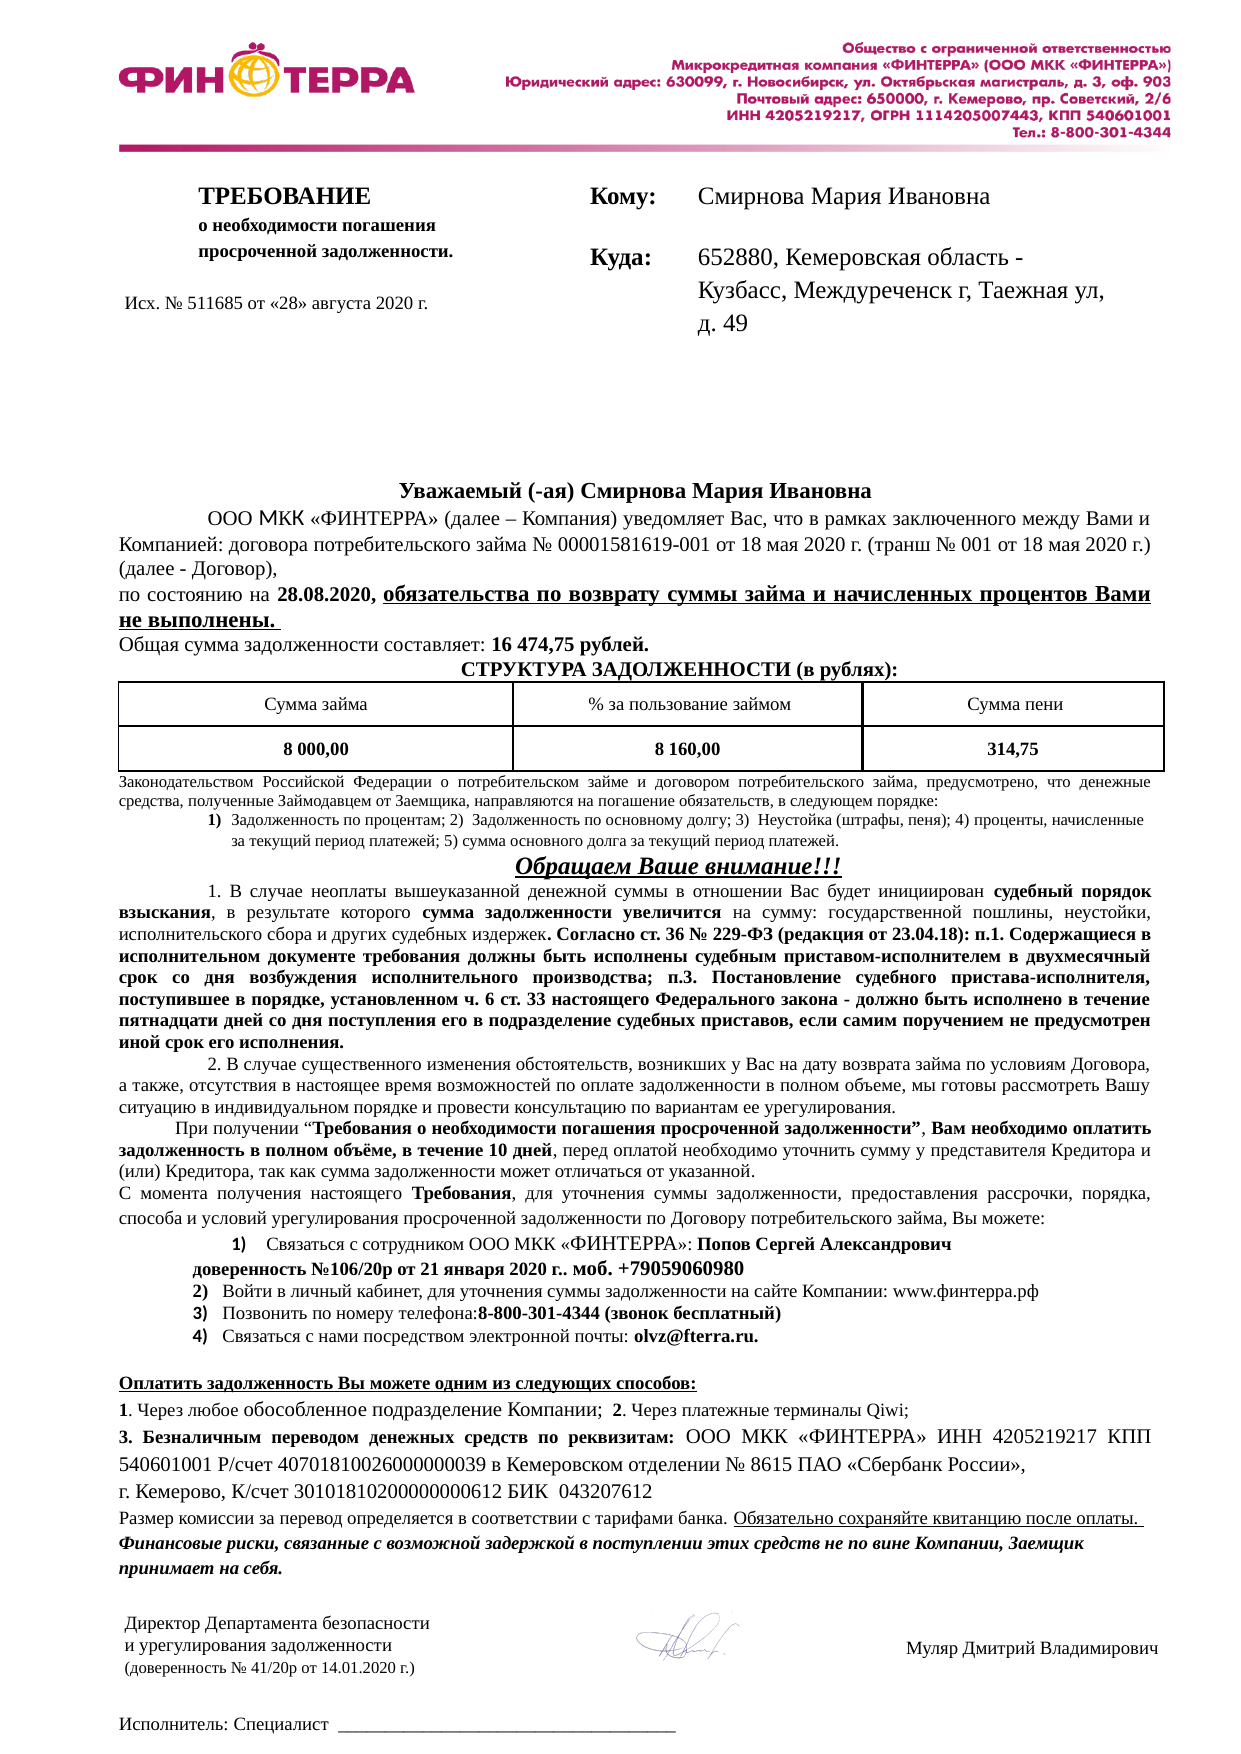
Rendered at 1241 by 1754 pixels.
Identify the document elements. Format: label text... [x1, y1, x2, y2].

table_header % за пользование займом [514, 683, 861, 725]
list Войти в личный кабинет, для уточнения суммы задолженности на сайте Компании: www.финтерра.рф [163, 1279, 1152, 1301]
text 1. Через любое обособленное подразделение Компании; 2. Через платежные терминалы Qiwi; [118, 1397, 1152, 1421]
table_cell 8 160,00 [514, 727, 861, 769]
list Задолженность по процентам; 2) Задолженность по основному долгу; 3) Неустойка (штрафы, пеня); 4) проценты, начисленные за текущий период платежей; 5) сумма основного долга за текущий период платежей. [207, 810, 1152, 850]
picture [635, 1611, 742, 1662]
text СТРУКТУРА ЗАДОЛЖЕННОСТИ (в рублях): [118, 656, 1152, 681]
text С момента получения настоящего Требования, для уточнения суммы задолженности, предоставления рассрочки, порядка, способа и условий урегулирования просроченной задолженности по Договору потребительского займа, Вы можете: [118, 1182, 1152, 1228]
table_cell Куда: [584, 236, 692, 398]
text ООО МКК «ФИНТЕРРА» (далее – Компания) уведомляет Вас, что в рамках заключенного между Вами и Компанией: договора потребительского займа № 00001581619-001 от 18 мая 2020 г. (транш № 001 от 18 мая 2020 г.) (далее - Договор), [118, 503, 1152, 580]
text по состоянию на 28.08.2020, обязательства по возврату суммы займа и начисленных процентов Вами не выполнены. [118, 580, 1152, 632]
text Общая сумма задолженности составляет: 16 474,75 рублей. [118, 632, 1152, 656]
table_header Директор Департамента безопасности и урегулирования задолженности (доверенность № 41/20р от 14.01.2020 г.) [119, 1606, 570, 1688]
table_header Кому: [584, 175, 692, 236]
text доверенность №106/20р от 21 января 2020 г.. моб. +79059060980 [192, 1256, 1152, 1279]
text г. Кемерово, К/счет 30101810200000000612 БИК 043207612 [118, 1479, 1152, 1503]
list Связаться с нами посредством электронной почты: olvz@fterra.ru. [192, 1324, 1152, 1347]
text 2. В случае существенного изменения обстоятельств, возникших у Вас на дату возврата займа по условиям Договора, а также, отсутствия в настоящее время возможностей по оплате задолженности в полном объеме, мы готовы рассмотреть Вашу ситуацию в индивидуальном порядке и провести консультацию по вариантам ее урегулирования. [118, 1052, 1152, 1117]
table_header [570, 1606, 807, 1688]
text Оплатить задолженность Вы можете одним из следующих способов: [118, 1372, 1152, 1393]
text Уважаемый (-ая) Смирнова Мария Ивановна [118, 477, 1152, 503]
table_header Смирнова Мария Ивановна [692, 175, 1116, 236]
table_cell 314,75 [864, 727, 1163, 769]
text 3. Безналичным переводом денежных средств по реквизитам: ООО МКК «ФИНТЕРРА» ИНН 4205219217 КПП 540601001 Р/счет 40701810026000000039 в Кемеровском отделении № 8615 ПАО «Сбербанк России», [118, 1424, 1152, 1476]
text Законодательством Российской Федерации о потребительском займе и договором потребительского займа, предусмотрено, что денежные средства, полученные Займодавцем от Заемщика, направляются на погашение обязательств, в следующем порядке: [118, 772, 1152, 810]
table_cell 8 000,00 [119, 727, 512, 769]
text 1. В случае неоплаты вышеуказанной денежной суммы в отношении Вас будет инициирован судебный порядок взыскания, в результате которого сумма задолженности увеличится на сумму: государственной пошлины, неустойки, исполнительского сбора и других судебных издержек. Согласно ст. 36 № 229-ФЗ (редакция от 23.04.18): п.1. Содержащиеся в исполнительном документе требования должны быть исполнены судебным приставом-исполнителем в двухмесячный срок со дня возбуждения исполнительного производства; п.3. Постановление судебного пристава-исполнителя, поступившее в порядке, установленном ч. 6 ст. 33 настоящего Федерального закона - должно быть исполнено в течение пятнадцати дней со дня поступления его в подразделение судебных приставов, если самим поручением не предусмотрен иной срок его исполнения. [118, 880, 1152, 1052]
table_header Сумма пени [864, 683, 1163, 725]
text Исполнитель: Специалист ____________________________________ [118, 1713, 1152, 1735]
table_header [1116, 175, 1169, 398]
table_header Муляр Дмитрий Владимирович [807, 1606, 1164, 1688]
list Позвонить по номеру телефона:8-800-301-4344 (звонок бесплатный) [192, 1301, 1152, 1324]
table_cell 652880, Кемеровская область - Кузбасс, Междуреченск г, Таежная ул, д. 49 [692, 236, 1116, 398]
table_header ТРЕБОВАНИЕ о необходимости погашения просроченной задолженности. Исх. № 511685 от «28» августа 2020 г. [119, 175, 584, 398]
text Обращаем Ваше внимание!!! [118, 851, 1152, 880]
table_header Сумма займа [119, 683, 512, 725]
picture [118, 42, 1171, 152]
list Связаться с сотрудником ООО МКК «ФИНТЕРРА»: Попов Сергей Александрович [193, 1231, 1152, 1256]
text При получении “Требования о необходимости погашения просроченной задолженности”, Вам необходимо оплатить задолженность в полном объёме, в течение 10 дней, перед оплатой необходимо уточнить сумму у представителя Кредитора и (или) Кредитора, так как сумма задолженности может отличаться от указанной. [118, 1117, 1152, 1182]
text Размер комиссии за перевод определяется в соответствии с тарифами банка. Обязательно сохраняйте квитанцию после оплаты. Финансовые риски, связанные с возможной задержкой в поступлении этих средств не по вине Компании, Заемщик принимает на себя. [118, 1507, 1152, 1578]
